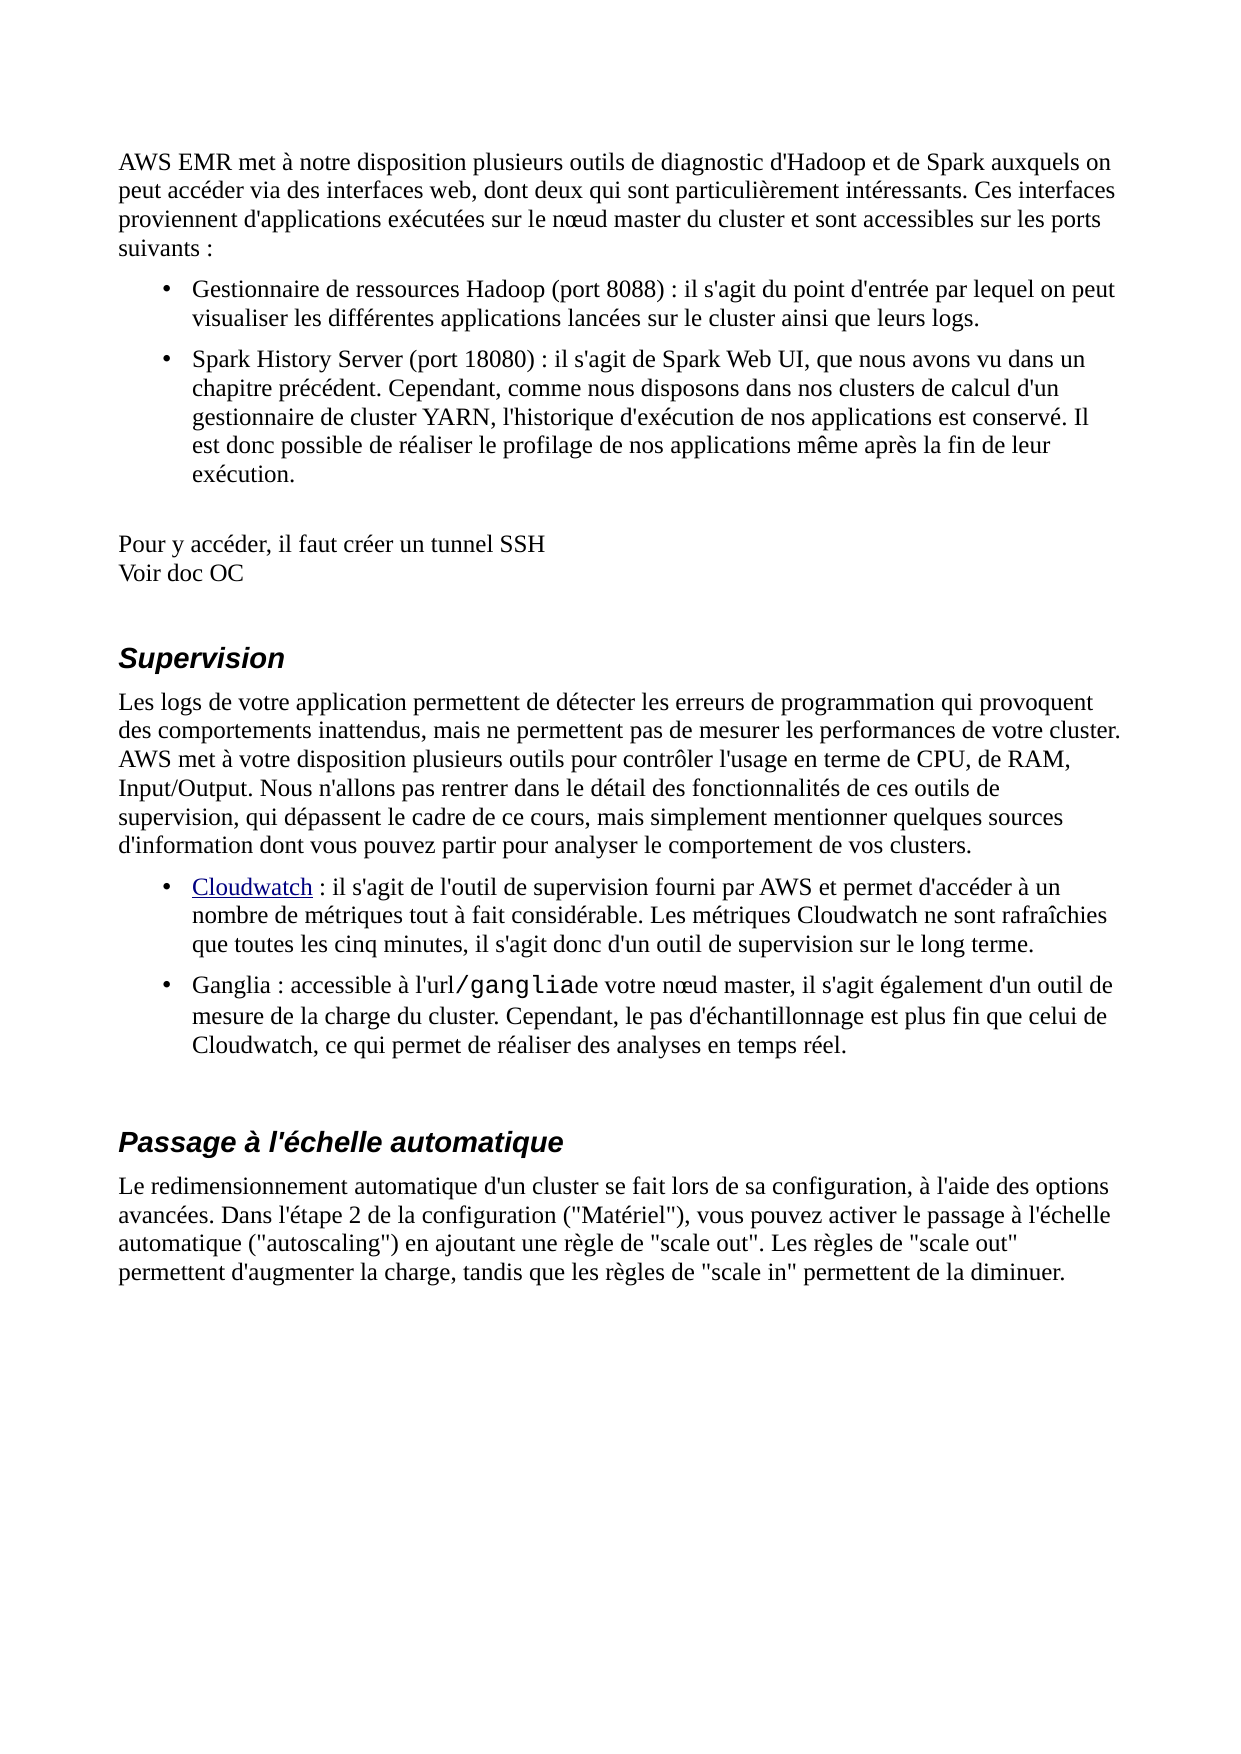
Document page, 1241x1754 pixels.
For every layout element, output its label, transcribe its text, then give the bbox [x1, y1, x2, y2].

list Spark History Server (port 18080) : il s'agit de Spark Web UI, que nous avons vu dans un chapitre précédent. Cependant, comme nous disposons dans nos clusters de calcul d'un gestionnaire de cluster YARN, l'historique d'exécution de nos applications est conservé. Il est donc possible de réaliser le profilage de nos applications même après la fin de leur exécution. [162, 344, 1122, 488]
list Ganglia : accessible à l'url/gangliade votre nœud master, il s'agit également d'un outil de mesure de la charge du cluster. Cependant, le pas d'échantillonnage est plus fin que celui de Cloudwatch, ce qui permet de réaliser des analyses en temps réel. [162, 970, 1122, 1059]
text Les logs de votre application permettent de détecter les erreurs de programmation qui provoquent des comportements inattendus, mais ne permettent pas de mesurer les performances de votre cluster. AWS met à votre disposition plusieurs outils pour contrôler l'usage en terme de CPU, de RAM, Input/Output. Nous n'allons pas rentrer dans le détail des fonctionnalités de ces outils de supervision, qui dépassent le cadre de ce cours, mais simplement mentionner quelques sources d'information dont vous pouvez partir pour analyser le comportement de vos clusters. [118, 687, 1122, 859]
list Gestionnaire de ressources Hadoop (port 8088) : il s'agit du point d'entrée par lequel on peut visualiser les différentes applications lancées sur le cluster ainsi que leurs logs. [162, 274, 1122, 332]
text Le redimensionnement automatique d'un cluster se fait lors de sa configuration, à l'aide des options avancées. Dans l'étape 2 de la configuration ("Matériel"), vous pouvez activer le passage à l'échelle automatique ("autoscaling") en ajoutant une règle de "scale out". Les règles de "scale out" permettent d'augmenter la charge, tandis que les règles de "scale in" permettent de la diminuer. [118, 1171, 1122, 1286]
text Pour y accéder, il faut créer un tunnel SSH [118, 529, 1122, 558]
list Cloudwatch : il s'agit de l'outil de supervision fourni par AWS et permet d'accéder à un nombre de métriques tout à fait considérable. Les métriques Cloudwatch ne sont rafraîchies que toutes les cinq minutes, il s'agit donc d'un outil de supervision sur le long terme. [162, 872, 1122, 958]
text Voir doc OC [118, 558, 1122, 587]
text AWS EMR met à notre disposition plusieurs outils de diagnostic d'Hadoop et de Spark auxquels on peut accéder via des interfaces web, dont deux qui sont particulièrement intéressants. Ces interfaces proviennent d'applications exécutées sur le nœud master du cluster et sont accessibles sur les ports suivants : [118, 147, 1122, 262]
subtitle Supervision [118, 641, 1122, 674]
subtitle Passage à l'échelle automatique [118, 1125, 1122, 1158]
